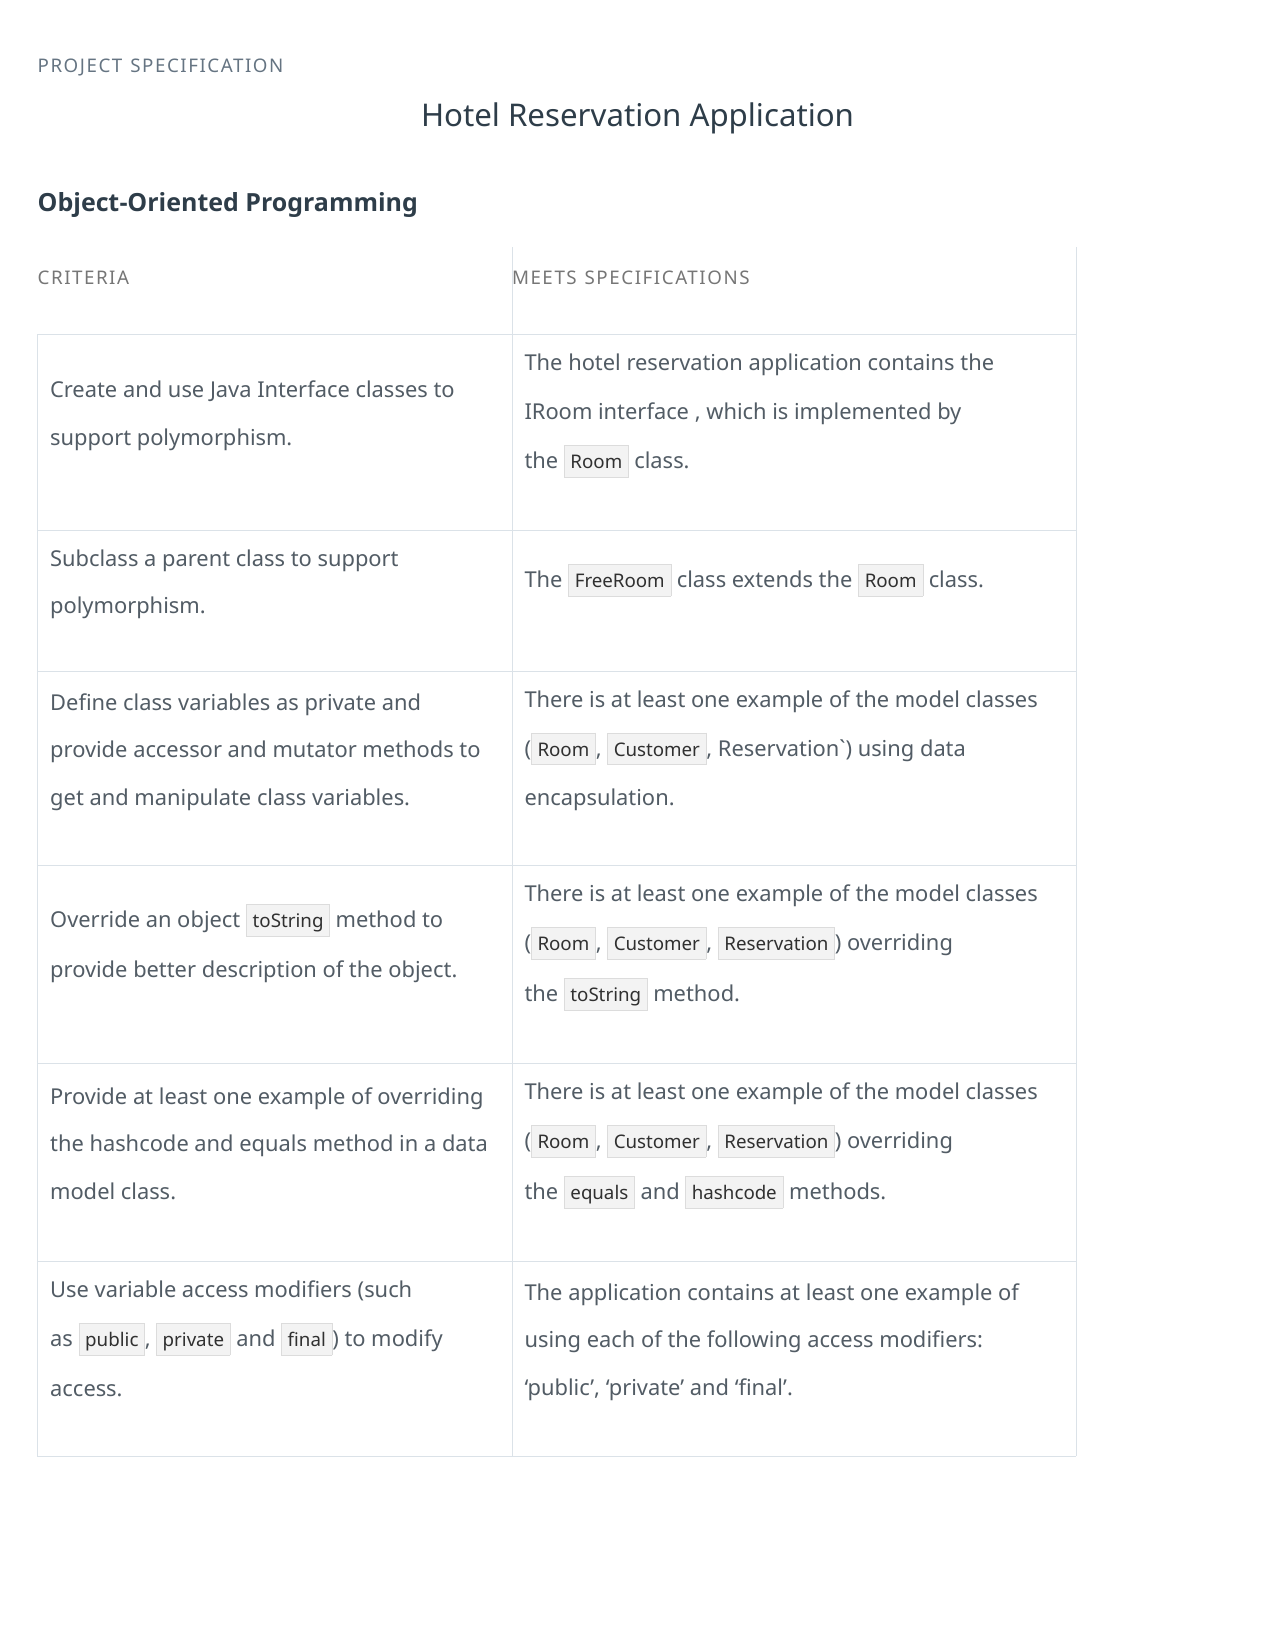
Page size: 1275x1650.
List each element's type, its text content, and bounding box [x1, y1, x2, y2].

table_cell Provide at least one example of overriding the hashcode and equals method in a data model class. [38, 1064, 512, 1261]
table_cell Subclass a parent class to support polymorphism. [38, 531, 512, 671]
table_cell Use variable access modifiers (such as public, private and final) to modify access. [38, 1262, 512, 1456]
table_cell There is at least one example of the model classes (Room, Customer, Reservation) overriding the equals and hashcode methods. [513, 1064, 1076, 1261]
table_cell The hotel reservation application contains the IRoom interface , which is implemented by the Room class. [513, 335, 1076, 530]
table_cell The application contains at least one example of using each of the following access modifiers: ‘public’, ‘private’ and ‘final’. [513, 1262, 1076, 1456]
table_cell There is at least one example of the model classes (Room, Customer, Reservation`) using data encapsulation. [513, 672, 1076, 865]
table_cell Override an object toString method to provide better description of the object. [38, 866, 512, 1063]
table_cell Define class variables as private and provide accessor and mutator methods to get and manipulate class variables. [38, 672, 512, 865]
text Object-Oriented Programming [37, 184, 1237, 218]
table_cell Create and use Java Interface classes to support polymorphism. [38, 335, 512, 530]
subtitle Hotel Reservation Application [37, 93, 1237, 135]
table_header CRITERIA [38, 247, 512, 334]
table_cell There is at least one example of the model classes (Room, Customer, Reservation) overriding the toString method. [513, 866, 1076, 1063]
table_cell The FreeRoom class extends the Room class. [513, 531, 1076, 671]
table_header MEETS SPECIFICATIONS [513, 247, 1076, 334]
subtitle PROJECT SPECIFICATION [37, 42, 1237, 78]
